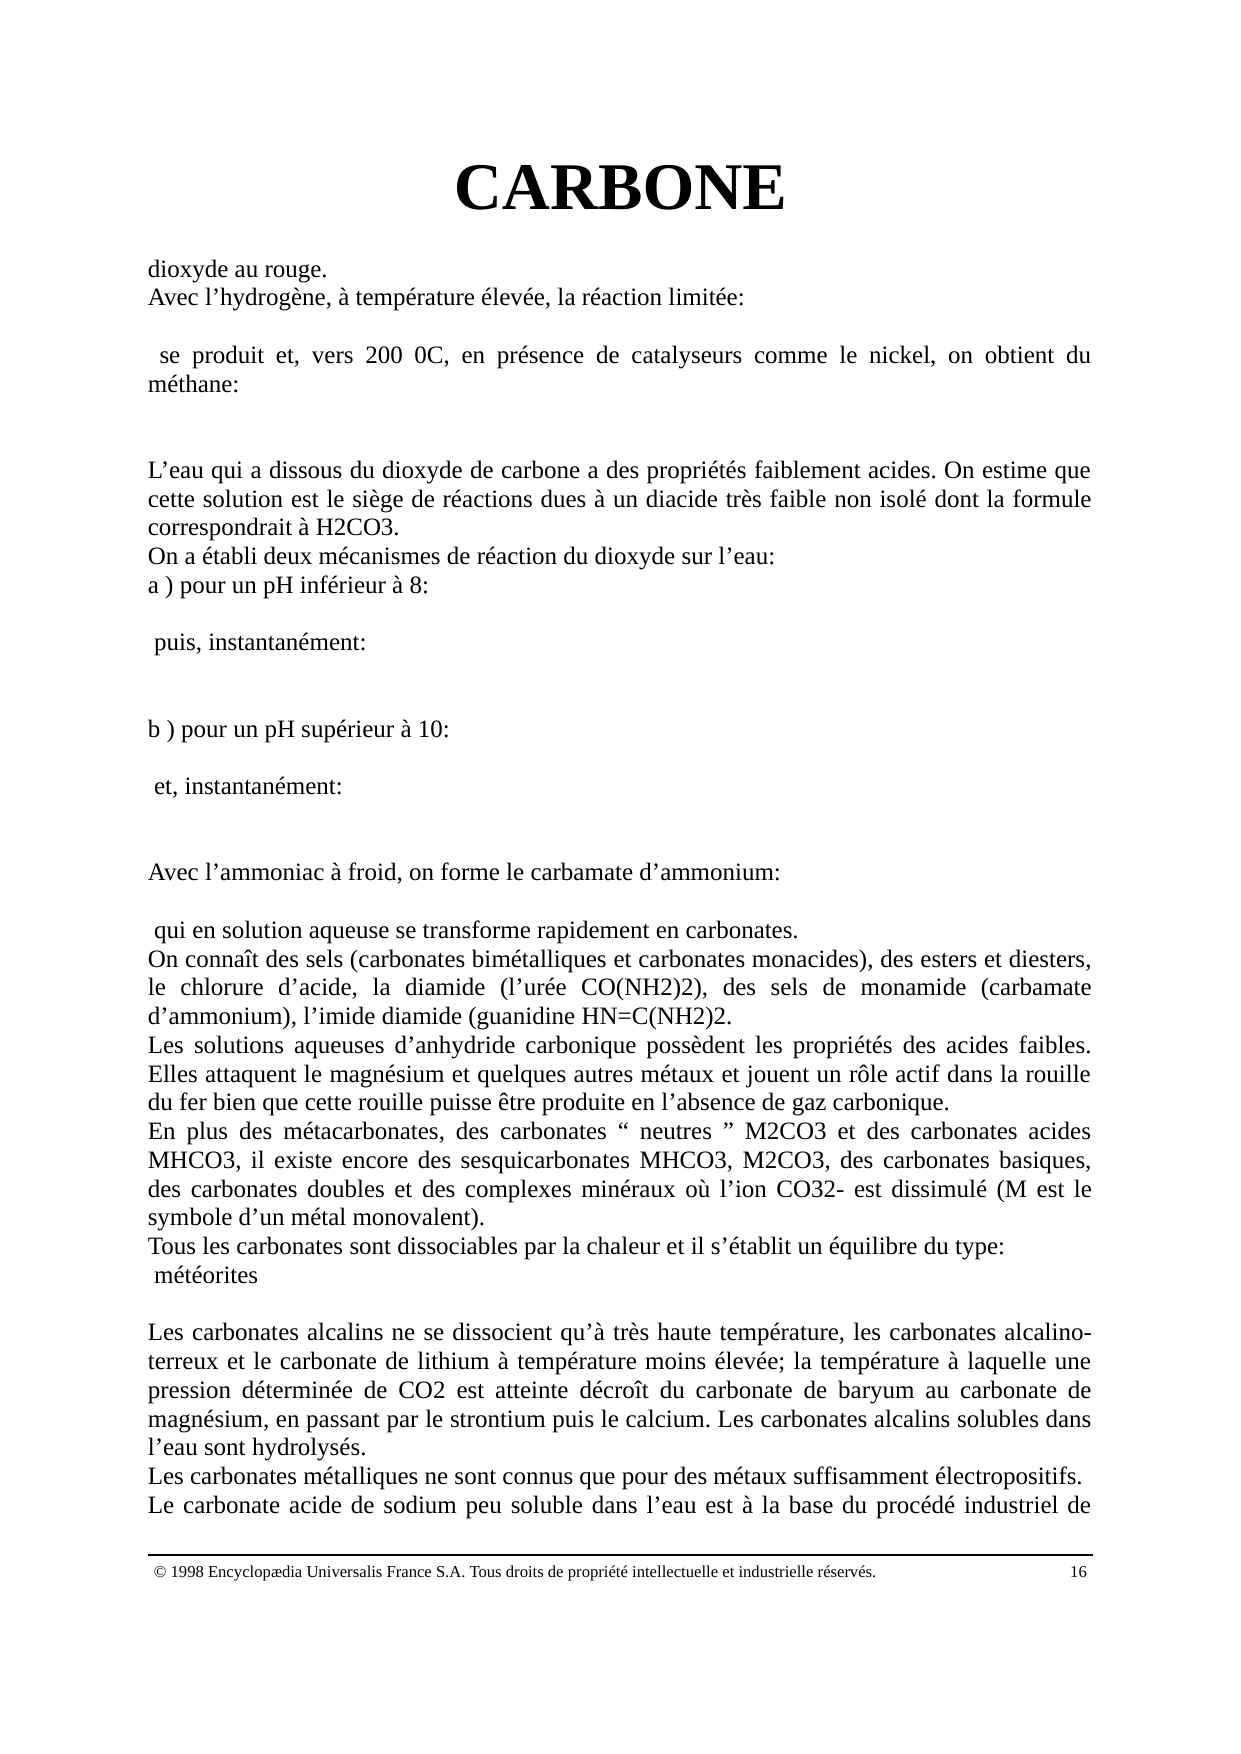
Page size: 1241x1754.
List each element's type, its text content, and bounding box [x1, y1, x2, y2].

text On a établi deux mécanismes de réaction du dioxyde sur l’eau: [148, 541, 1093, 570]
text dioxyde au rouge. [148, 254, 1093, 282]
text a ) pour un pH inférieur à 8: [148, 570, 1093, 599]
text L’eau qui a dissous du dioxyde de carbone a des propriétés faiblement acides. On estime que cette solution est le siège de réactions dues à un diacide très faible non isolé dont la formule correspondrait à H2CO3. [148, 455, 1093, 541]
text Avec l’hydrogène, à température élevée, la réaction limitée: [148, 282, 1093, 311]
text Les carbonates alcalins ne se dissocient qu’à très haute température, les carbonates alcalino-terreux et le carbonate de lithium à température moins élevée; la température à laquelle une pression déterminée de CO2 est atteinte décroît du carbonate de baryum au carbonate de magnésium, en passant par le strontium puis le calcium. Les carbonates alcalins solubles dans l’eau sont hydrolysés. [148, 1317, 1093, 1461]
text Les carbonates métalliques ne sont connus que pour des métaux suffisamment électropositifs. [148, 1461, 1093, 1490]
text qui en solution aqueuse se transforme rapidement en carbonates. [148, 915, 1093, 944]
text b ) pour un pH supérieur à 10: [148, 714, 1093, 742]
text Le carbonate acide de sodium peu soluble dans l’eau est à la base du procédé industriel de [148, 1490, 1093, 1519]
text météorites [148, 1260, 1093, 1289]
text Les solutions aqueuses d’anhydride carbonique possèdent les propriétés des acides faibles. Elles attaquent le magnésium et quelques autres métaux et jouent un rôle actif dans la rouille du fer bien que cette rouille puisse être produite en l’absence de gaz carbonique. [148, 1030, 1093, 1116]
text puis, instantanément: [148, 627, 1093, 656]
text En plus des métacarbonates, des carbonates “ neutres ” M2CO3 et des carbonates acides MHCO3, il existe encore des sesquicarbonates MHCO3, M2CO3, des carbonates basiques, des carbonates doubles et des complexes minéraux où l’ion CO32- est dissimulé (M est le symbole d’un métal monovalent). [148, 1116, 1093, 1231]
text se produit et, vers 200 0C, en présence de catalyseurs comme le nickel, on obtient du méthane: [148, 340, 1093, 397]
text Avec l’ammoniac à froid, on forme le carbamate d’ammonium: [148, 857, 1093, 886]
text et, instantanément: [148, 771, 1093, 800]
text Tous les carbonates sont dissociables par la chaleur et il s’établit un équilibre du type: [148, 1231, 1093, 1260]
text On connaît des sels (carbonates bimétalliques et carbonates monacides), des esters et diesters, le chlorure d’acide, la diamide (l’urée CO(NH2)2), des sels de monamide (carbamate d’ammonium), l’imide diamide (guanidine HN=C(NH2)2. [148, 944, 1093, 1030]
